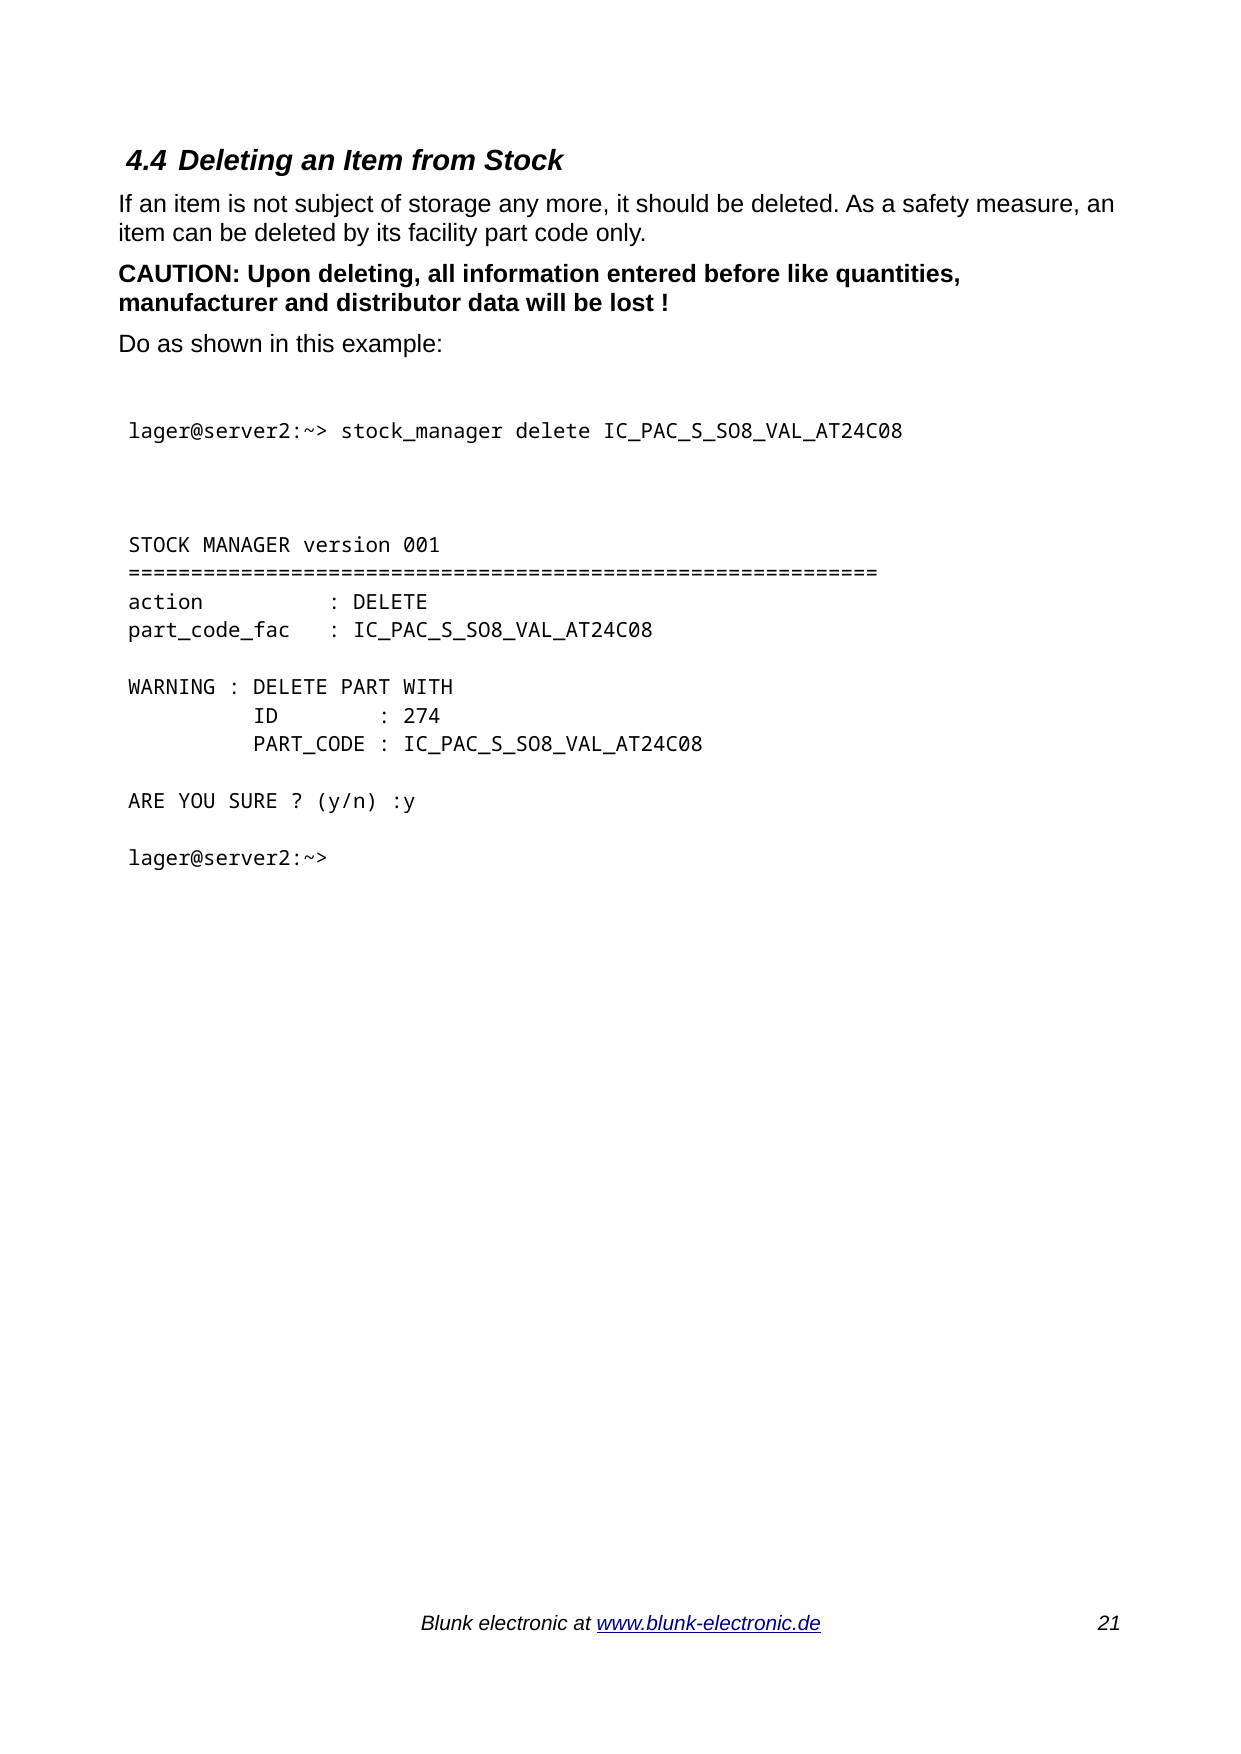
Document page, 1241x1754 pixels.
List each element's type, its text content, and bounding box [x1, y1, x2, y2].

text Do as shown in this example: [118, 329, 1123, 358]
text CAUTION: Upon deleting, all information entered before like quantities, manufacturer and distributor data will be lost ! [118, 259, 1123, 317]
subtitle Deleting an Item from Stock [118, 143, 1123, 177]
text If an item is not subject of storage any more, it should be deleted. As a safety measure, an item can be deleted by its facility part code only. [118, 189, 1123, 247]
